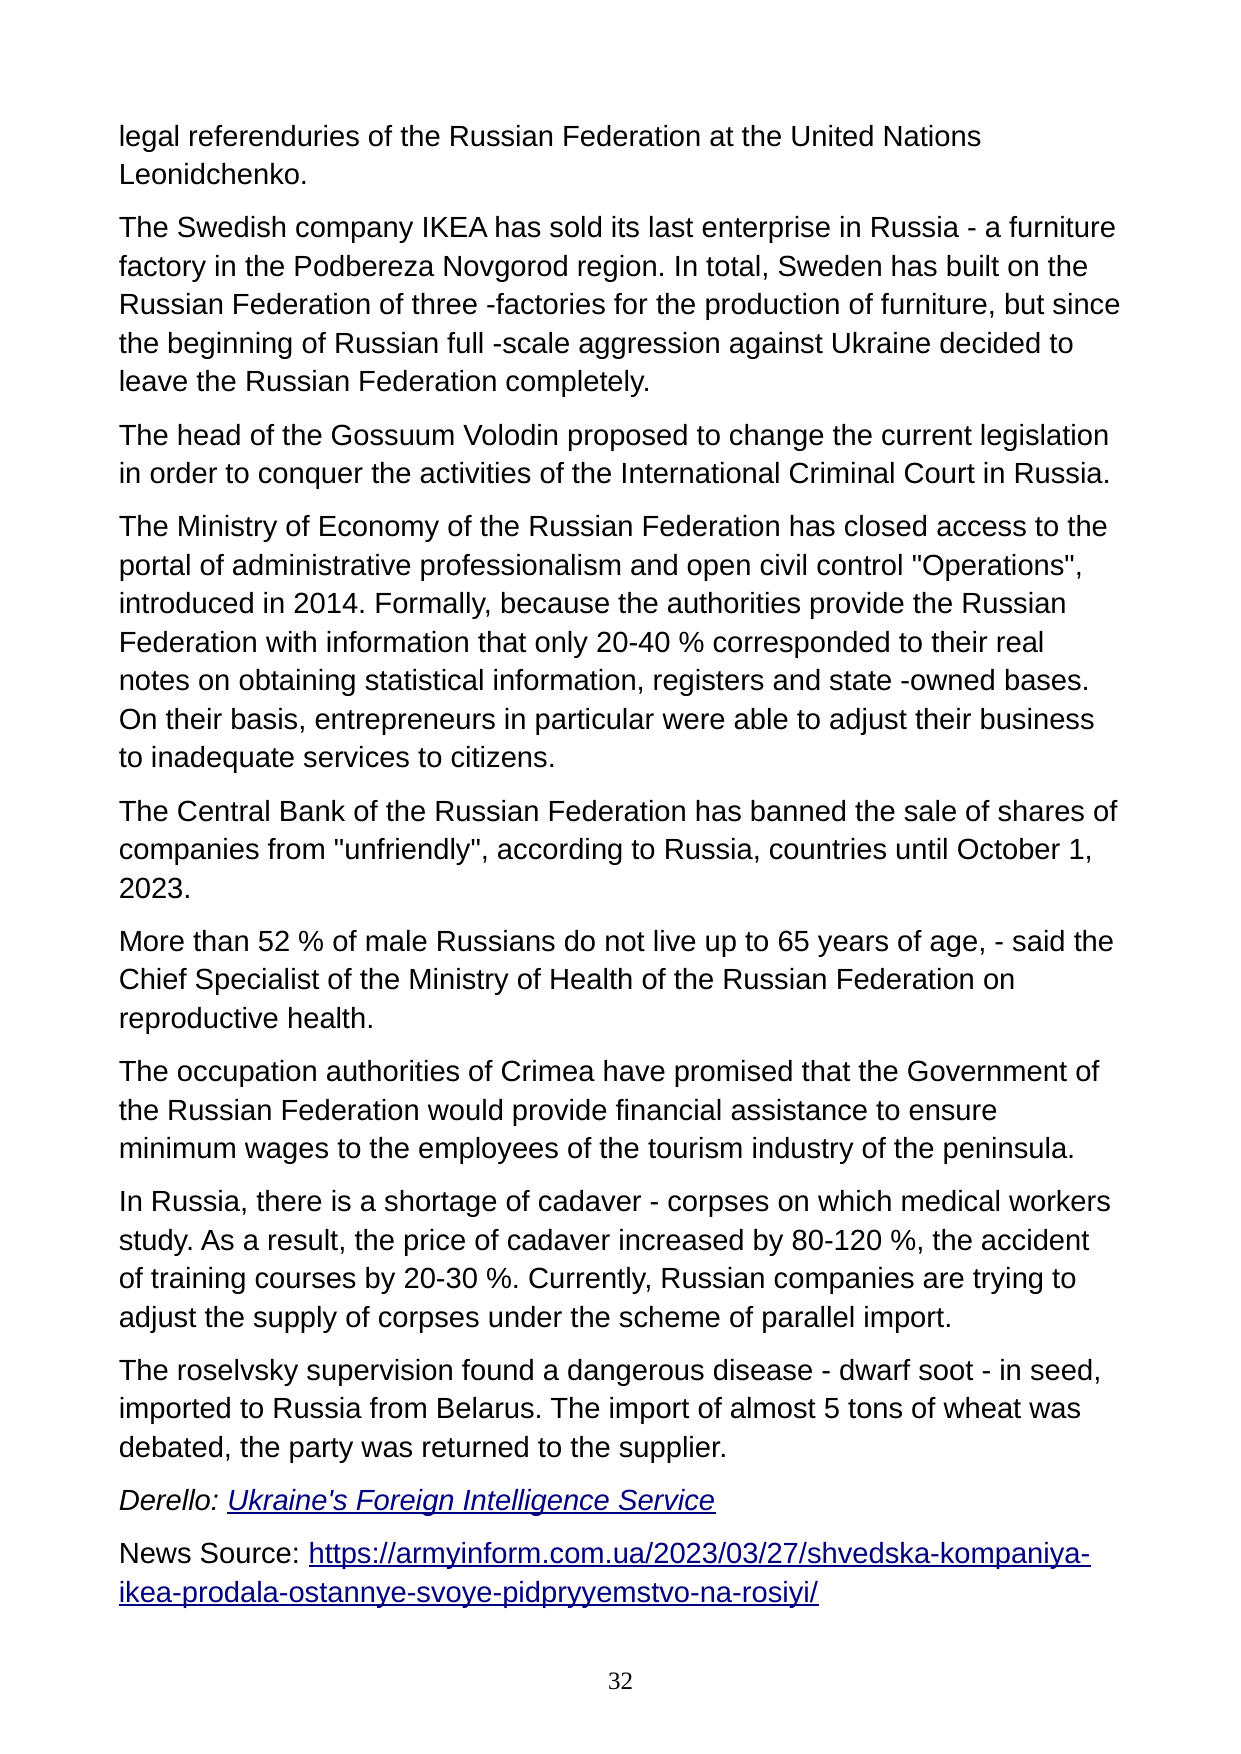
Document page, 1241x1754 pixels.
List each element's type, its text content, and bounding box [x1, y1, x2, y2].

text legal referenduries of the Russian Federation at the United Nations Leonidchenko. [118, 118, 1122, 191]
text News Source: https://armyinform.com.ua/2023/03/27/shvedska-kompaniya-ikea-prodala-ostannye-svoye-pidpryyemstvo-na-rosiyi/ [118, 1536, 1122, 1608]
text In Russia, there is a shortage of cadaver - corpses on which medical workers study. As a result, the price of cadaver increased by 80-120 %, the accident of training courses by 20-30 %. Currently, Russian companies are trying to adjust the supply of corpses under the scheme of parallel import. [118, 1184, 1122, 1333]
text The roselvsky supervision found a dangerous disease - dwarf soot - in seed, imported to Russia from Belarus. The import of almost 5 tons of wheat was debated, the party was returned to the supplier. [118, 1353, 1122, 1463]
text The occupation authorities of Crimea have promised that the Government of the Russian Federation would provide financial assistance to ensure minimum wages to the employees of the tourism industry of the peninsula. [118, 1054, 1122, 1164]
text The Central Bank of the Russian Federation has banned the sale of shares of companies from "unfriendly", according to Russia, countries until October 1, 2023. [118, 793, 1122, 904]
text The Swedish company IKEA has sold its last enterprise in Russia - a furniture factory in the Podbereza Novgorod region. In total, Sweden has built on the Russian Federation of three -factories for the production of furniture, but since the beginning of Russian full -scale aggression against Ukraine decided to leave the Russian Federation completely. [118, 210, 1122, 398]
text The Ministry of Economy of the Russian Federation has closed access to the portal of administrative professionalism and open civil control "Operations", introduced in 2014. Formally, because the authorities provide the Russian Federation with information that only 20-40 % corresponded to their real notes on obtaining statistical information, registers and state -owned bases. On their basis, entrepreneurs in particular were able to adjust their business to inadequate services to citizens. [118, 509, 1122, 774]
text The head of the Gossuum Volodin proposed to change the current legislation in order to conquer the activities of the International Criminal Court in Russia. [118, 417, 1122, 489]
text More than 52 % of male Russians do not live up to 65 years of age, - said the Chief Specialist of the Ministry of Health of the Russian Federation on reproductive health. [118, 924, 1122, 1034]
text Derello: Ukraine's Foreign Intelligence Service [118, 1483, 1122, 1517]
